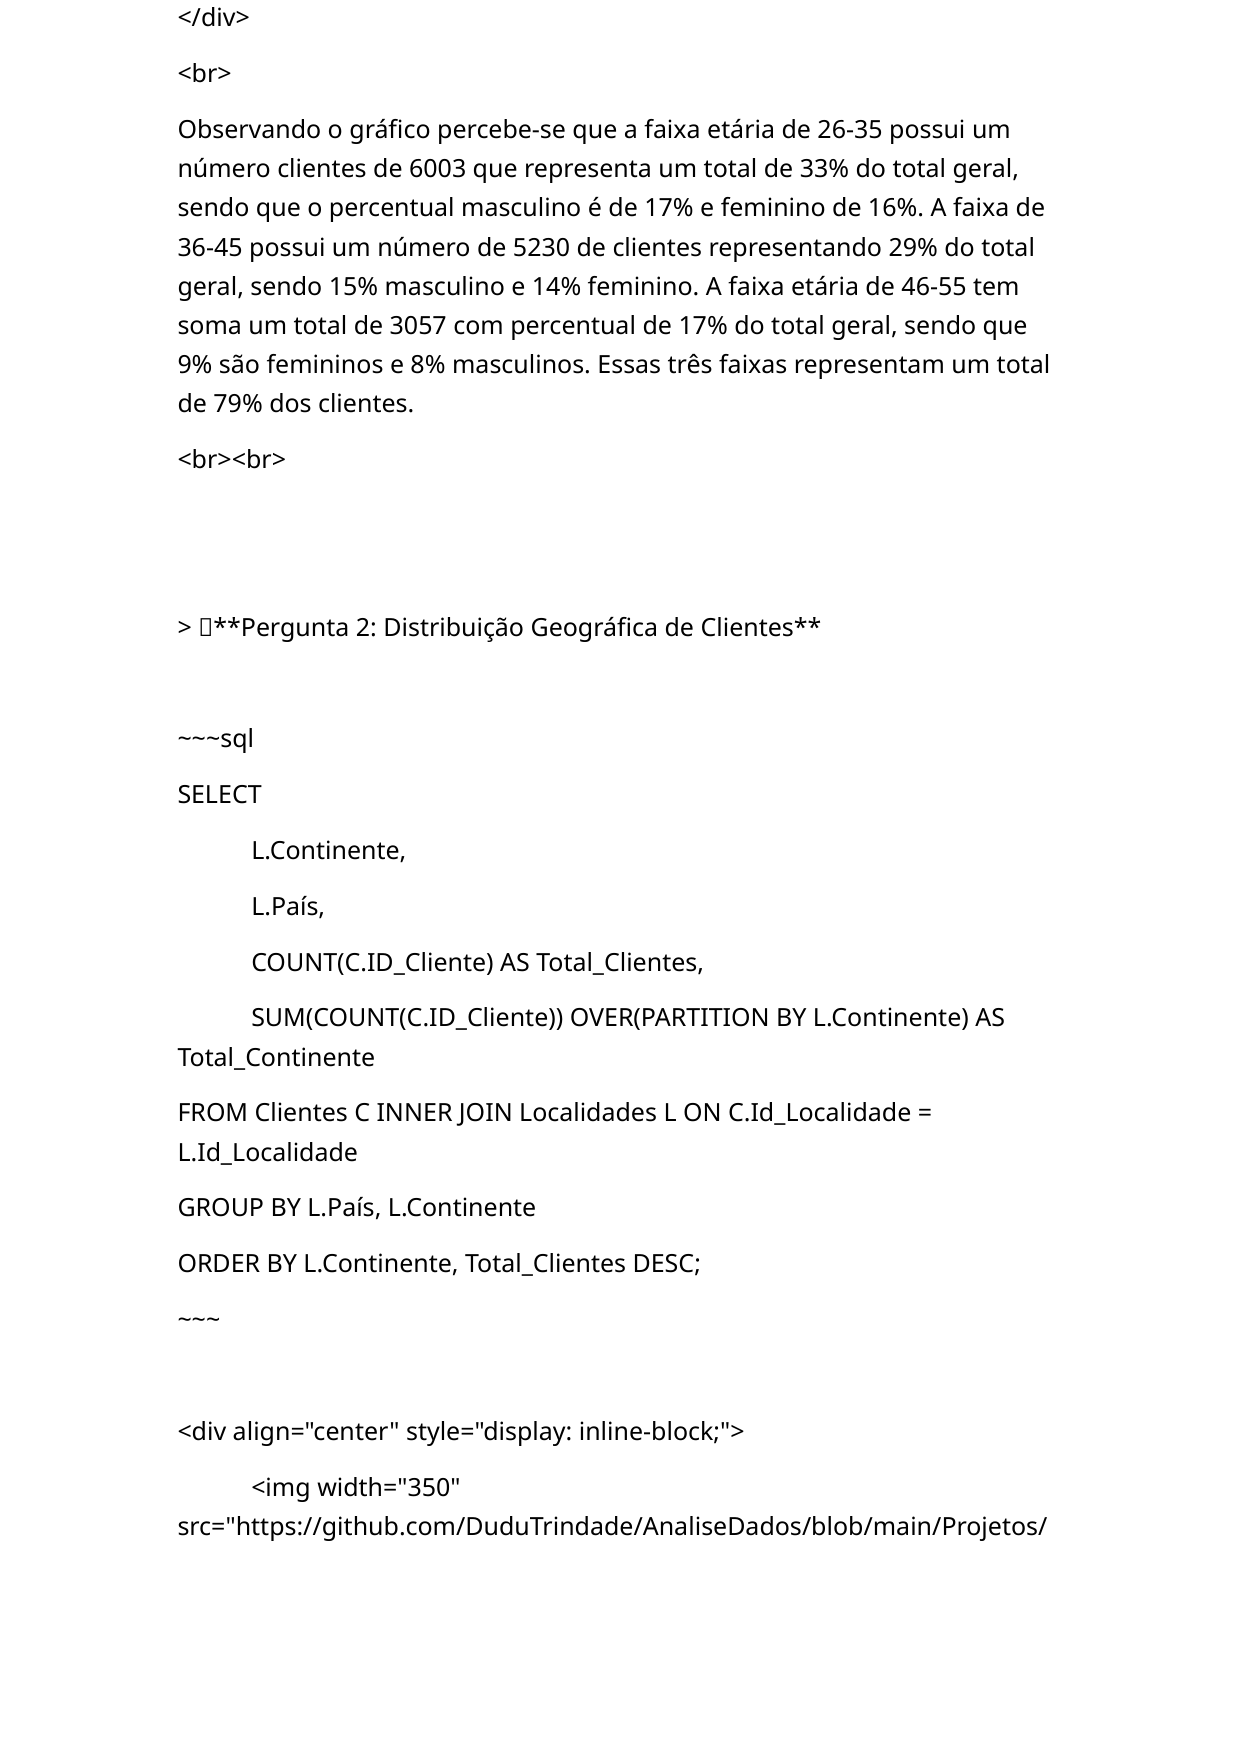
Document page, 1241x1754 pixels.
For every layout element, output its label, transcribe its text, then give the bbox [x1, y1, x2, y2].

text GROUP BY L.País, L.Continente [177, 1190, 1063, 1224]
text ~~~sql [177, 721, 1063, 755]
text Observando o gráfico percebe-se que a faixa etária de 26-35 possui um número clientes de 6003 que representa um total de 33% do total geral, sendo que o percentual masculino é de 17% e feminino de 16%. A faixa de 36-45 possui um número de 5230 de clientes representando 29% do total geral, sendo 15% masculino e 14% feminino. A faixa etária de 46-55 tem soma um total de 3057 com percentual de 17% do total geral, sendo que 9% são femininos e 8% masculinos. Essas três faixas representam um total de 79% dos clientes. [177, 112, 1063, 420]
text SELECT [177, 777, 1063, 811]
text L.País, [177, 888, 1063, 922]
text <div align="center" style="display: inline-block;"> [177, 1413, 1063, 1447]
text SUM(COUNT(C.ID_Cliente)) OVER(PARTITION BY L.Continente) AS Total_Continente [177, 1000, 1063, 1073]
text ~~~ [177, 1302, 1063, 1336]
text <img width="350" src="https://github.com/DuduTrindade/AnaliseDados/blob/main/Projetos/ [177, 1469, 1063, 1542]
text ORDER BY L.Continente, Total_Clientes DESC; [177, 1246, 1063, 1280]
text > 📝**Pergunta 2: Distribuição Geográfica de Clientes** [177, 609, 1063, 643]
text <br> [177, 56, 1063, 90]
text </div> [177, 0, 1063, 34]
text <br><br> [177, 442, 1063, 476]
text FROM Clientes C INNER JOIN Localidades L ON C.Id_Localidade = L.Id_Localidade [177, 1095, 1063, 1168]
text COUNT(C.ID_Cliente) AS Total_Clientes, [177, 944, 1063, 978]
text L.Continente, [177, 832, 1063, 867]
